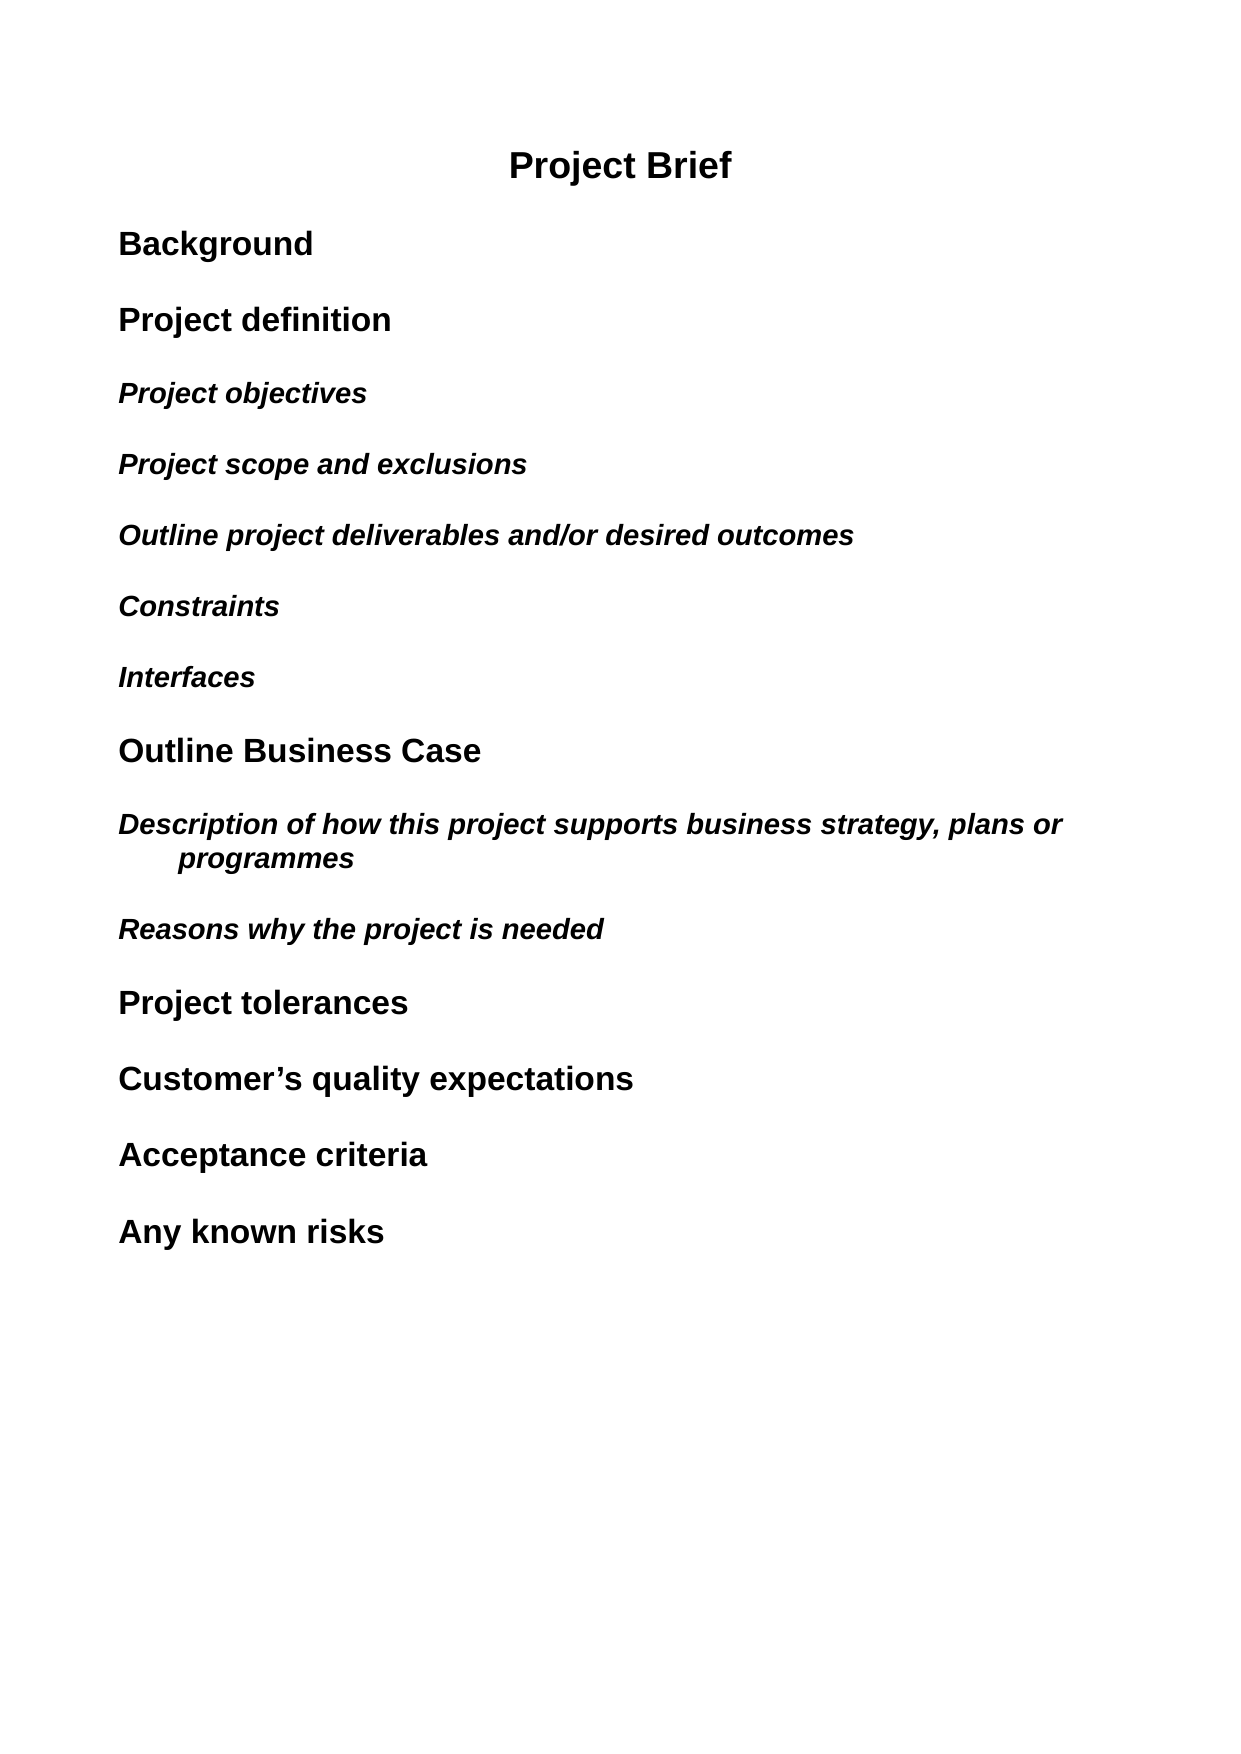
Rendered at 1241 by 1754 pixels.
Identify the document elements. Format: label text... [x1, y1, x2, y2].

subtitle Project definition [118, 300, 1122, 338]
subtitle Outline project deliverables and/or desired outcomes [118, 518, 1122, 552]
subtitle Acceptance criteria [118, 1135, 1122, 1174]
subtitle Outline Business Case [118, 731, 1122, 770]
subtitle Project objectives [118, 376, 1122, 409]
subtitle Any known risks [118, 1211, 1122, 1250]
subtitle Interfaces [118, 660, 1122, 694]
subtitle Constraints [118, 589, 1122, 623]
subtitle Reasons why the project is needed [118, 912, 1122, 946]
subtitle Description of how this project supports business strategy, plans or programmes [118, 807, 1122, 874]
title Project Brief [118, 143, 1122, 186]
subtitle Project scope and exclusions [118, 447, 1122, 481]
subtitle Project tolerances [118, 983, 1122, 1022]
subtitle Background [118, 224, 1122, 262]
subtitle Customer’s quality expectations [118, 1059, 1122, 1098]
